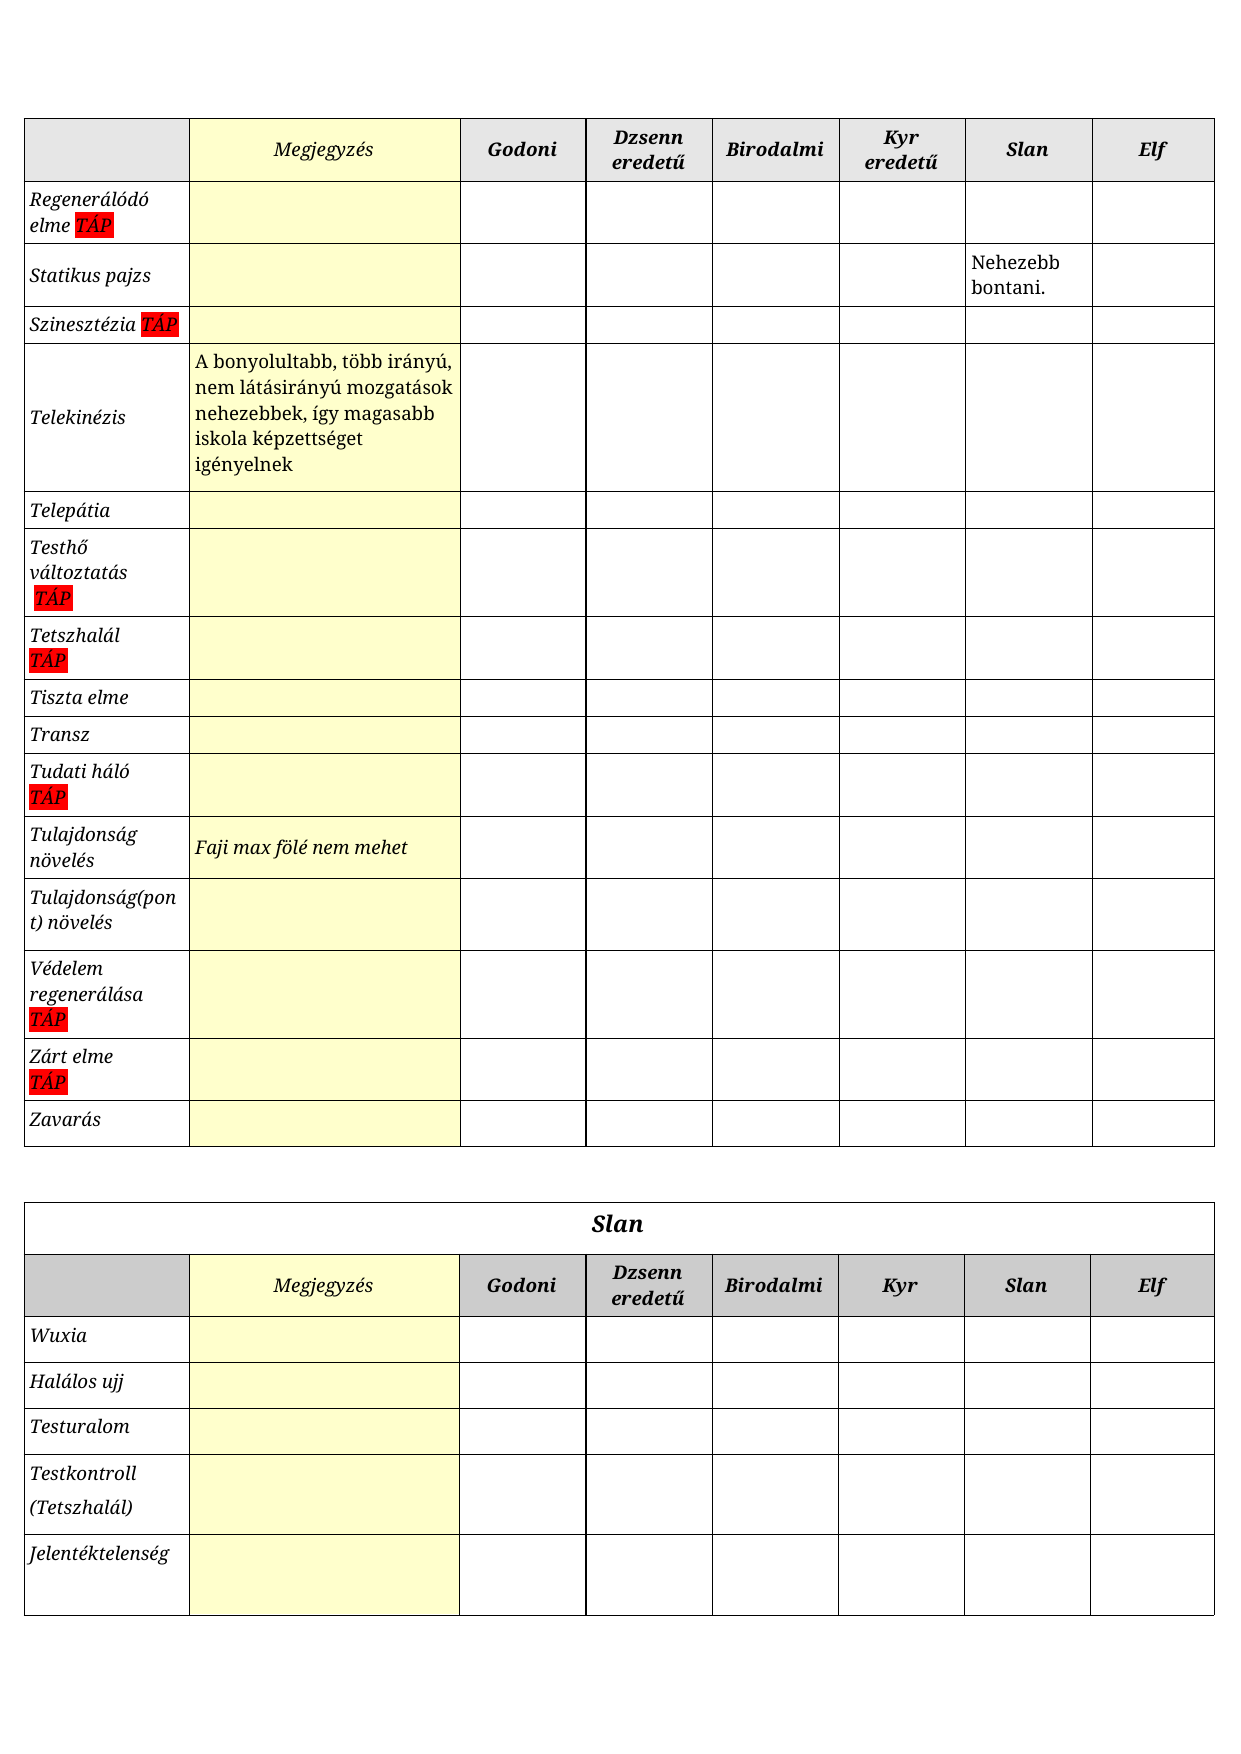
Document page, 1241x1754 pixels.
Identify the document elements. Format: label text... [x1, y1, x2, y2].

table_cell [1093, 717, 1214, 753]
table_cell [966, 182, 1092, 243]
table_cell [587, 344, 712, 491]
table_cell [1091, 1317, 1214, 1362]
table_cell Tetszhalál TÁP [25, 617, 189, 679]
table_cell [965, 1409, 1090, 1454]
table_cell [965, 1455, 1090, 1534]
table_cell Zavarás [25, 1101, 189, 1146]
table_cell [587, 307, 712, 343]
table_cell [839, 1455, 964, 1534]
table_cell Godoni [460, 1255, 585, 1316]
table_cell [966, 344, 1092, 491]
table_header [25, 119, 189, 181]
table_cell Slan [965, 1255, 1090, 1316]
table_cell [1093, 951, 1214, 1038]
table_cell [190, 1039, 460, 1100]
table_cell [1093, 754, 1214, 816]
table_cell [839, 1535, 964, 1614]
table_cell [839, 1317, 964, 1362]
table_cell [587, 951, 712, 1038]
table_cell [461, 492, 585, 528]
table_cell [713, 182, 839, 243]
table_cell [190, 307, 460, 343]
table_cell [190, 492, 460, 528]
table_cell [190, 717, 460, 753]
table_cell [460, 1455, 585, 1534]
table_cell [587, 182, 712, 243]
table_cell Birodalmi [713, 1255, 838, 1316]
table_cell [966, 754, 1092, 816]
table_cell [190, 680, 460, 716]
table_header Megjegyzés [190, 119, 460, 181]
table_cell Wuxia [25, 1317, 189, 1362]
table_cell [460, 1535, 585, 1614]
table_cell [587, 244, 712, 306]
table_cell [587, 1535, 712, 1614]
table_cell [461, 879, 585, 950]
table_cell [461, 1039, 585, 1100]
table_cell [1091, 1409, 1214, 1454]
table_cell [713, 529, 839, 616]
table_cell [1091, 1455, 1214, 1534]
table_header Slan [25, 1203, 1214, 1253]
table_cell [190, 754, 460, 816]
table_cell Dzsenn eredetű [587, 1255, 712, 1316]
table_cell [840, 879, 965, 950]
table_cell [840, 951, 965, 1038]
table_cell Tiszta elme [25, 680, 189, 716]
table_cell [713, 1101, 839, 1146]
table_cell [713, 879, 839, 950]
table_cell Jelentéktelenség [25, 1535, 189, 1614]
table_cell [966, 307, 1092, 343]
table_cell [713, 951, 839, 1038]
table_cell [190, 1101, 460, 1146]
table_cell [461, 1101, 585, 1146]
table_cell [966, 1039, 1092, 1100]
table_cell [461, 182, 585, 243]
table_cell [1093, 492, 1214, 528]
table_cell [840, 680, 965, 716]
table_cell [840, 529, 965, 616]
table_cell [840, 754, 965, 816]
table_cell Elf [1091, 1255, 1214, 1316]
table_cell [461, 680, 585, 716]
table_cell [587, 1101, 712, 1146]
table_cell [587, 1363, 712, 1408]
table_cell [190, 182, 460, 243]
table_cell [713, 344, 839, 491]
table_cell Halálos ujj [25, 1363, 189, 1408]
table_cell [190, 1317, 459, 1362]
table_header Dzsenn eredetű [587, 119, 712, 181]
table_cell [460, 1317, 585, 1362]
table_cell Nehezebb bontani. [966, 244, 1092, 306]
table_cell [587, 754, 712, 816]
table_cell [966, 680, 1092, 716]
table_cell [840, 492, 965, 528]
table_cell [965, 1535, 1090, 1614]
table_cell [713, 492, 839, 528]
table_cell [1091, 1535, 1214, 1614]
table_cell [840, 717, 965, 753]
table_cell [713, 754, 839, 816]
table_cell [190, 1535, 459, 1614]
table_cell [840, 1101, 965, 1146]
table_cell [713, 1455, 838, 1534]
table_cell Szinesztézia TÁP [25, 307, 189, 343]
table_cell [587, 680, 712, 716]
table_cell [840, 182, 965, 243]
table_cell [1093, 617, 1214, 679]
table_cell Tulajdonság(pont) növelés [25, 879, 189, 950]
table_cell Testuralom [25, 1409, 189, 1454]
table_cell Regenerálódó elme TÁP [25, 182, 189, 243]
table_cell [461, 307, 585, 343]
table_cell [966, 951, 1092, 1038]
table_cell [190, 1363, 459, 1408]
table_cell Testhő változtatás TÁP [25, 529, 189, 616]
table_cell [461, 754, 585, 816]
table_cell [190, 617, 460, 679]
table_cell [190, 951, 460, 1038]
table_cell [1093, 344, 1214, 491]
table_cell [587, 817, 712, 878]
table_cell [190, 879, 460, 950]
table_cell [1091, 1363, 1214, 1408]
table_cell Testkontroll (Tetszhalál) [25, 1455, 189, 1534]
table_cell [839, 1409, 964, 1454]
table_cell [713, 1409, 838, 1454]
table_cell [840, 244, 965, 306]
table_cell [713, 680, 839, 716]
table_cell [25, 1255, 189, 1316]
table_cell [965, 1317, 1090, 1362]
table_cell Faji max fölé nem mehet [190, 817, 460, 878]
table_cell [713, 817, 839, 878]
table_cell [460, 1409, 585, 1454]
table_cell [190, 244, 460, 306]
table_cell [190, 1455, 459, 1534]
table_cell [587, 717, 712, 753]
table_cell Megjegyzés [190, 1255, 459, 1316]
table_cell Statikus pajzs [25, 244, 189, 306]
table_header Slan [966, 119, 1092, 181]
table_cell [460, 1363, 585, 1408]
table_cell [966, 1101, 1092, 1146]
table_cell [1093, 244, 1214, 306]
table_cell Kyr [839, 1255, 964, 1316]
table_cell [713, 617, 839, 679]
table_cell [713, 1535, 838, 1614]
table_cell [713, 717, 839, 753]
table_cell [965, 1363, 1090, 1408]
table_cell [840, 344, 965, 491]
table_cell [840, 1039, 965, 1100]
table_header Elf [1093, 119, 1214, 181]
table_cell [713, 1039, 839, 1100]
table_cell [1093, 307, 1214, 343]
table_header Godoni [461, 119, 585, 181]
table_cell Tulajdonság növelés [25, 817, 189, 878]
table_cell [461, 817, 585, 878]
table_header Kyr eredetű [840, 119, 965, 181]
table_cell Telepátia [25, 492, 189, 528]
table_cell [190, 1409, 459, 1454]
table_cell [713, 1317, 838, 1362]
table_cell [840, 617, 965, 679]
table_cell [1093, 879, 1214, 950]
table_header Birodalmi [713, 119, 839, 181]
table_cell Védelem regenerálása TÁP [25, 951, 189, 1038]
table_cell Tudati háló TÁP [25, 754, 189, 816]
table_cell [1093, 529, 1214, 616]
table_cell [966, 492, 1092, 528]
table_cell Zárt elme TÁP [25, 1039, 189, 1100]
table_cell [587, 617, 712, 679]
table_cell [966, 717, 1092, 753]
table_cell [840, 307, 965, 343]
table_cell [587, 1317, 712, 1362]
table_cell [587, 1455, 712, 1534]
table_cell [587, 1039, 712, 1100]
table_cell [713, 307, 839, 343]
table_cell [1093, 1101, 1214, 1146]
table_cell [966, 529, 1092, 616]
table_cell [1093, 182, 1214, 243]
table_cell [461, 244, 585, 306]
table_cell [190, 529, 460, 616]
table_cell [1093, 1039, 1214, 1100]
table_cell [461, 717, 585, 753]
table_cell [966, 879, 1092, 950]
table_cell [587, 1409, 712, 1454]
table_cell [839, 1363, 964, 1408]
table_cell [713, 1363, 838, 1408]
table_cell [461, 951, 585, 1038]
table_cell [587, 879, 712, 950]
table_cell Telekinézis [25, 344, 189, 491]
table_cell Transz [25, 717, 189, 753]
table_cell [966, 617, 1092, 679]
table_cell [461, 617, 585, 679]
table_cell A bonyolultabb, több irányú, nem látásirányú mozgatások nehezebbek, így magasabb iskola képzettséget igényelnek [190, 344, 460, 491]
table_cell [461, 344, 585, 491]
table_cell [461, 529, 585, 616]
table_cell [587, 492, 712, 528]
table_cell [713, 244, 839, 306]
table_cell [840, 817, 965, 878]
table_cell [1093, 817, 1214, 878]
table_cell [587, 529, 712, 616]
table_cell [1093, 680, 1214, 716]
table_cell [966, 817, 1092, 878]
